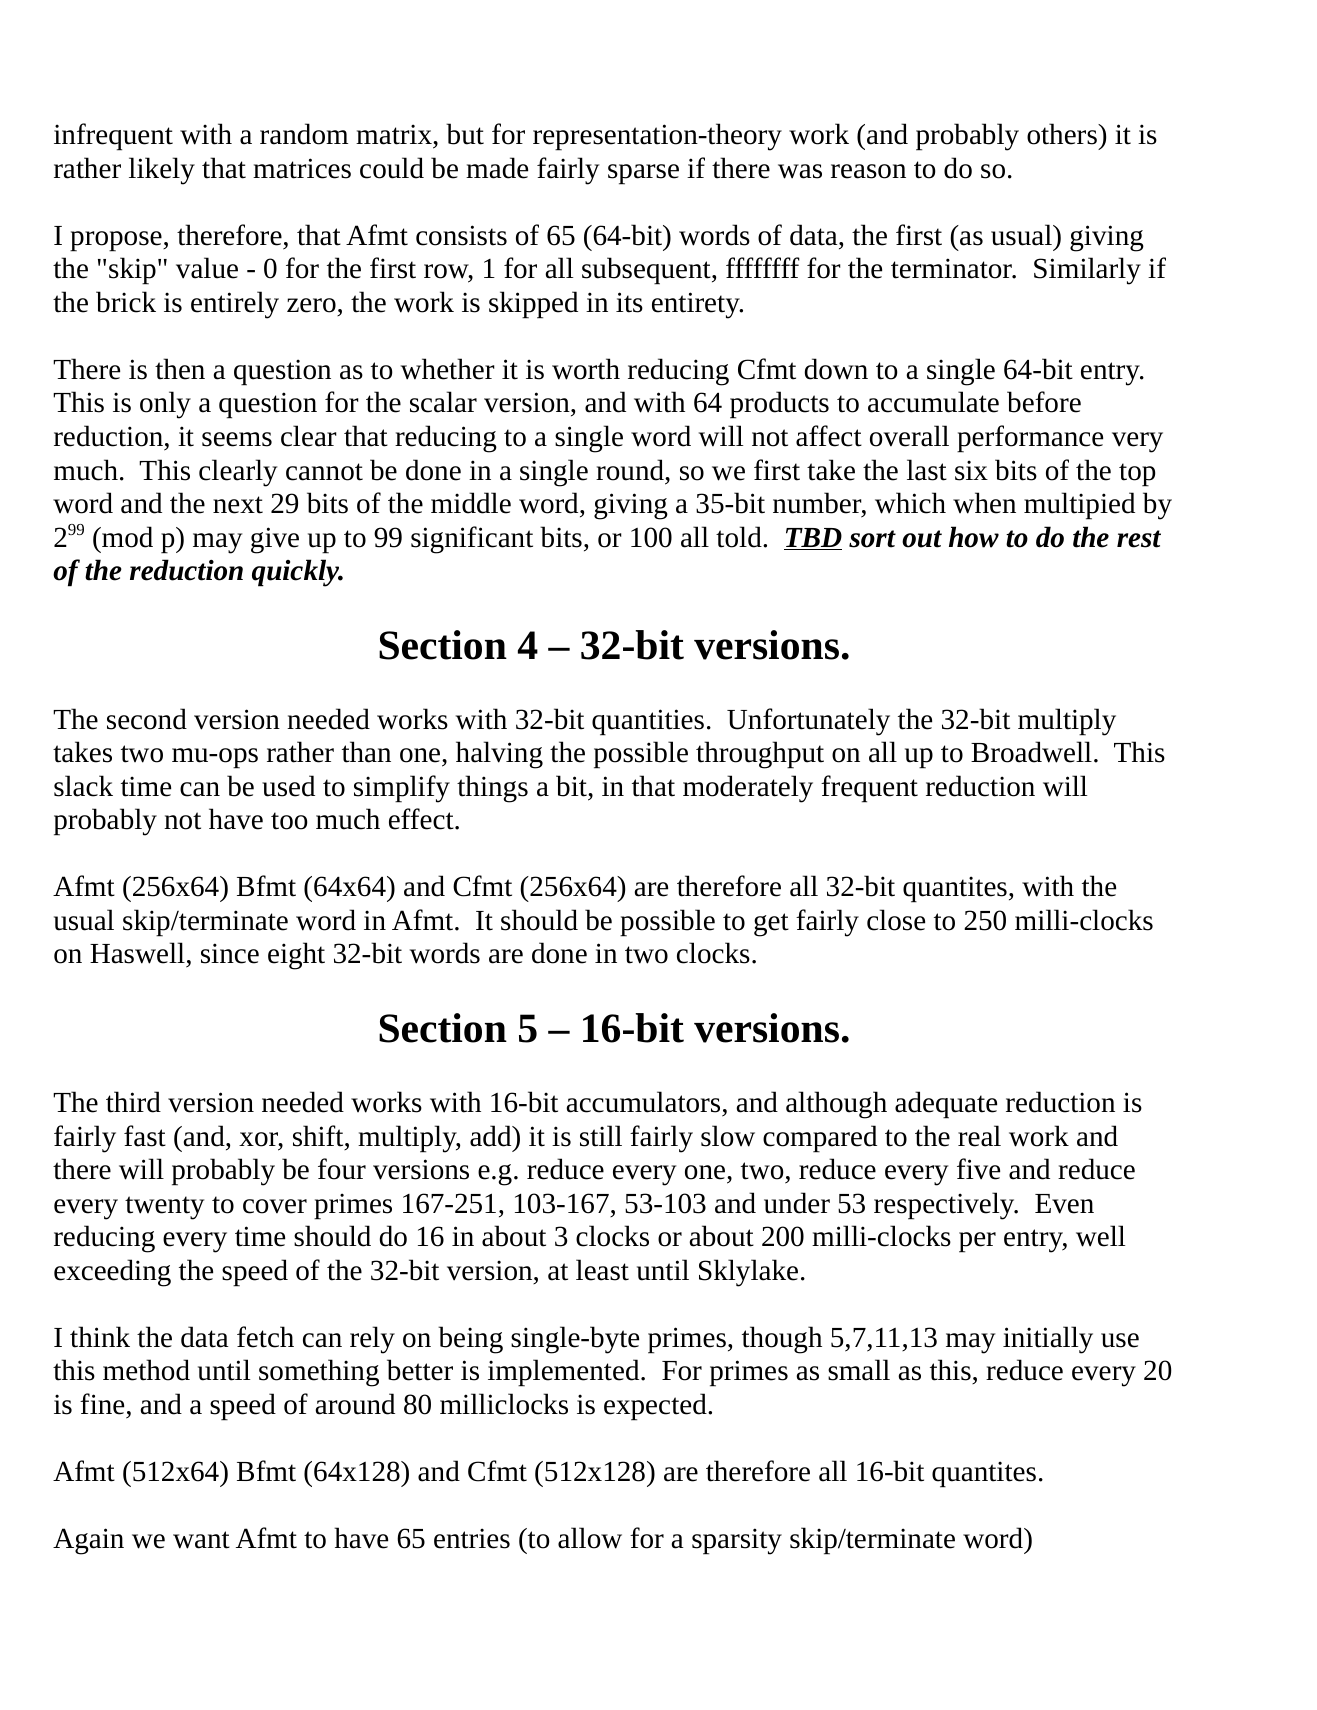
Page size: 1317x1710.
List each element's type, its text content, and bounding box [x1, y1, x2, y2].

text There is then a question as to whether it is worth reducing Cfmt down to a single 64-bit entry. This is only a question for the scalar version, and with 64 products to accumulate before reduction, it seems clear that reducing to a single word will not affect overall performance very much. This clearly cannot be done in a single round, so we first take the last six bits of the top word and the next 29 bits of the middle word, giving a 35-bit number, which when multipied by 299 (mod p) may give up to 99 significant bits, or 100 all told. TBD sort out how to do the rest of the reduction quickly. [53, 352, 1174, 587]
text I think the data fetch can rely on being single-byte primes, though 5,7,11,13 may initially use this method until something better is implemented. For primes as small as this, reduce every 20 is fine, and a speed of around 80 milliclocks is expected. [53, 1320, 1174, 1421]
text The second version needed works with 32-bit quantities. Unfortunately the 32-bit multiply takes two mu-ops rather than one, halving the possible throughput on all up to Broadwell. This slack time can be used to simplify things a bit, in that moderately frequent reduction will probably not have too much effect. [53, 702, 1174, 836]
text Section 4 – 32-bit versions. [53, 620, 1174, 668]
text infrequent with a random matrix, but for representation-theory work (and probably others) it is rather likely that matrices could be made fairly sparse if there was reason to do so. [53, 117, 1174, 184]
text The third version needed works with 16-bit accumulators, and although adequate reduction is fairly fast (and, xor, shift, multiply, add) it is still fairly slow compared to the real work and there will probably be four versions e.g. reduce every one, two, reduce every five and reduce every twenty to cover primes 167-251, 103-167, 53-103 and under 53 respectively. Even reducing every time should do 16 in about 3 clocks or about 200 milli-clocks per entry, well exceeding the speed of the 32-bit version, at least until Sklylake. [53, 1085, 1174, 1286]
text Afmt (512x64) Bfmt (64x128) and Cfmt (512x128) are therefore all 16-bit quantites. [53, 1454, 1174, 1488]
text Afmt (256x64) Bfmt (64x64) and Cfmt (256x64) are therefore all 32-bit quantites, with the usual skip/terminate word in Afmt. It should be possible to get fairly close to 250 milli-clocks on Haswell, since eight 32-bit words are done in two clocks. [53, 869, 1174, 970]
text I propose, therefore, that Afmt consists of 65 (64-bit) words of data, the first (as usual) giving the "skip" value - 0 for the first row, 1 for all subsequent, ffffffff for the terminator. Similarly if the brick is entirely zero, the work is skipped in its entirety. [53, 218, 1174, 318]
text Again we want Afmt to have 65 entries (to allow for a sparsity skip/terminate word) [53, 1521, 1174, 1555]
text Section 5 – 16-bit versions. [53, 1004, 1174, 1052]
